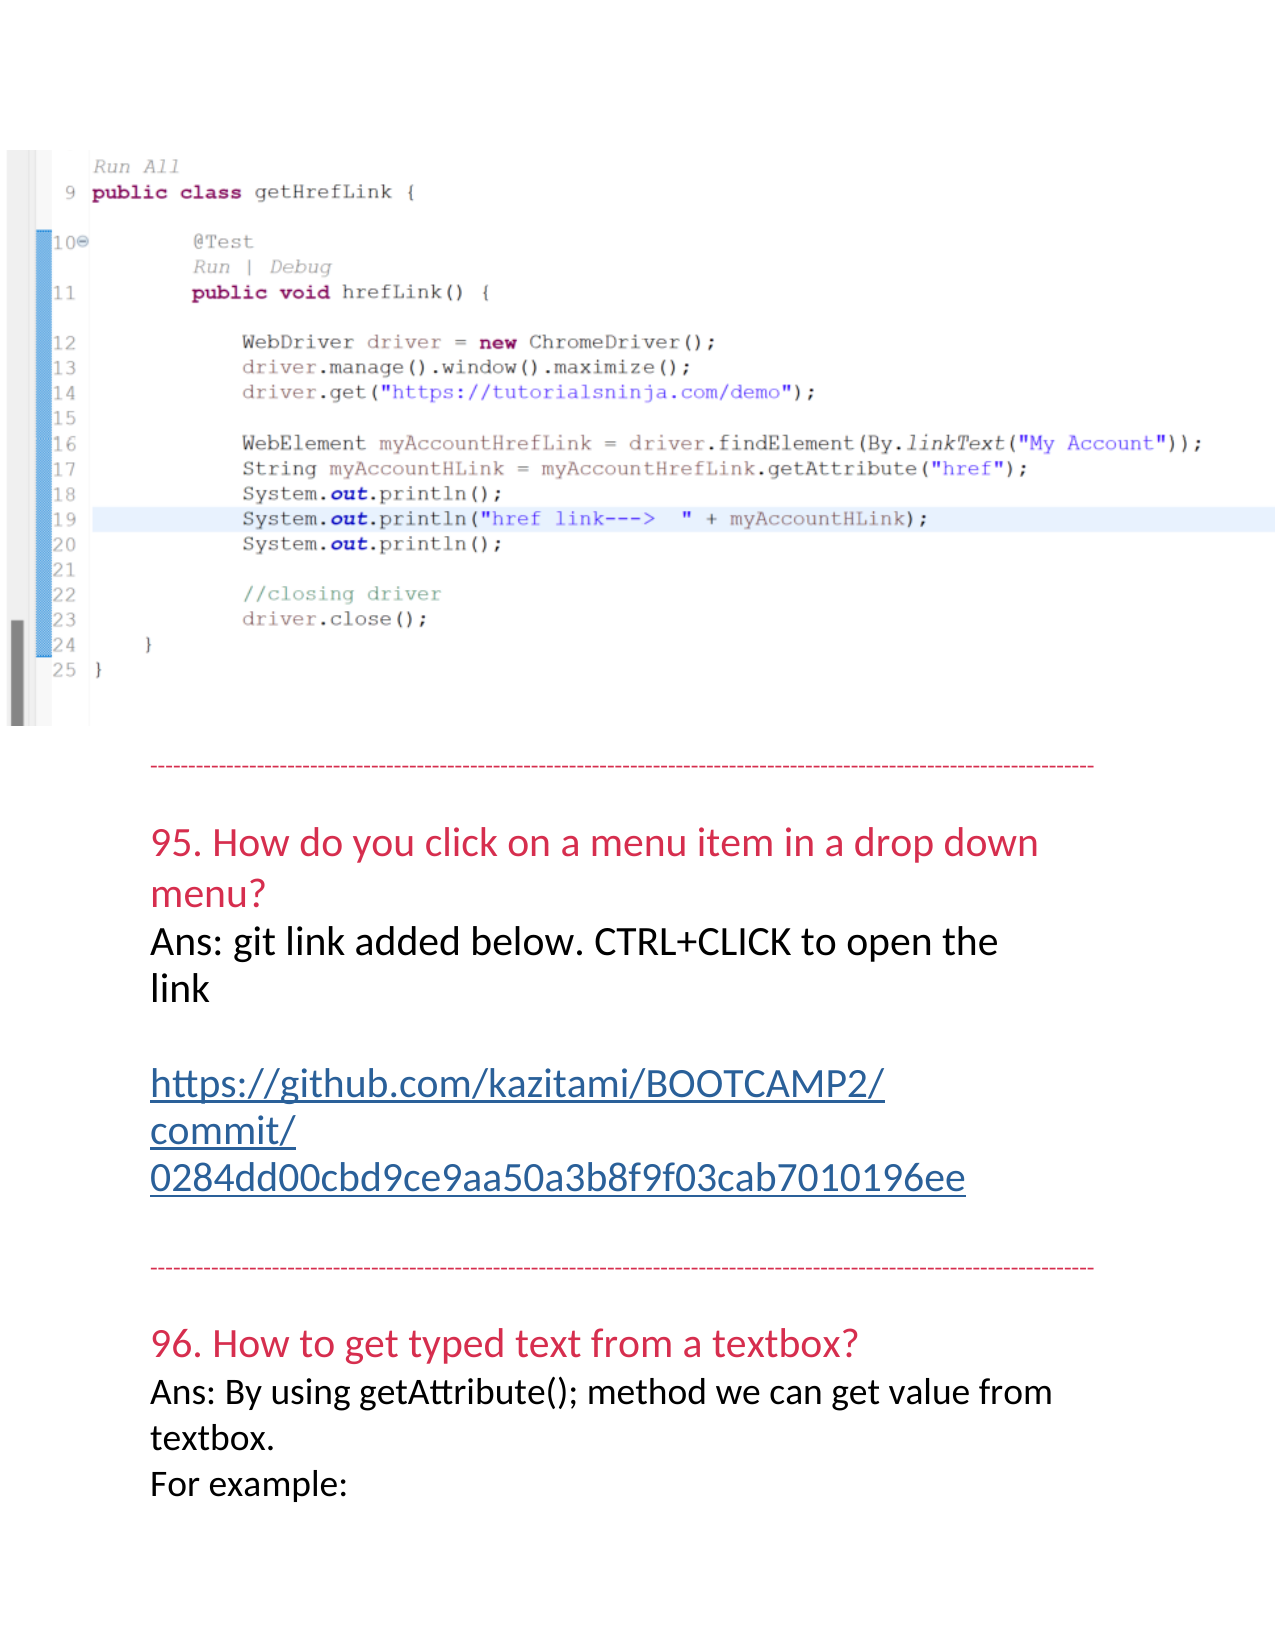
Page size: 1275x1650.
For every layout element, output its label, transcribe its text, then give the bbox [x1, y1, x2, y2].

text https://github.com/kazitami/BOOTCAMP2/commit/0284dd00cbd9ce9aa50a3b8f9f03cab7010196ee [150, 1059, 1006, 1202]
text 96. How to get typed text from a textbox? [150, 1317, 1125, 1368]
text For example: [150, 1460, 1125, 1506]
text ---------------------------------------------------------------------------------------------------------------------------- [150, 1253, 1125, 1279]
picture [6, 150, 1275, 726]
text ---------------------------------------------------------------------------------------------------------------------------- [150, 752, 1125, 778]
text 95. How do you click on a menu item in a drop down menu? [150, 816, 1125, 918]
text Ans: By using getAttribute(); method we can get value from textbox. [150, 1368, 1125, 1460]
text Ans: git link added below. CTRL+CLICK to open the link [150, 918, 1006, 1013]
